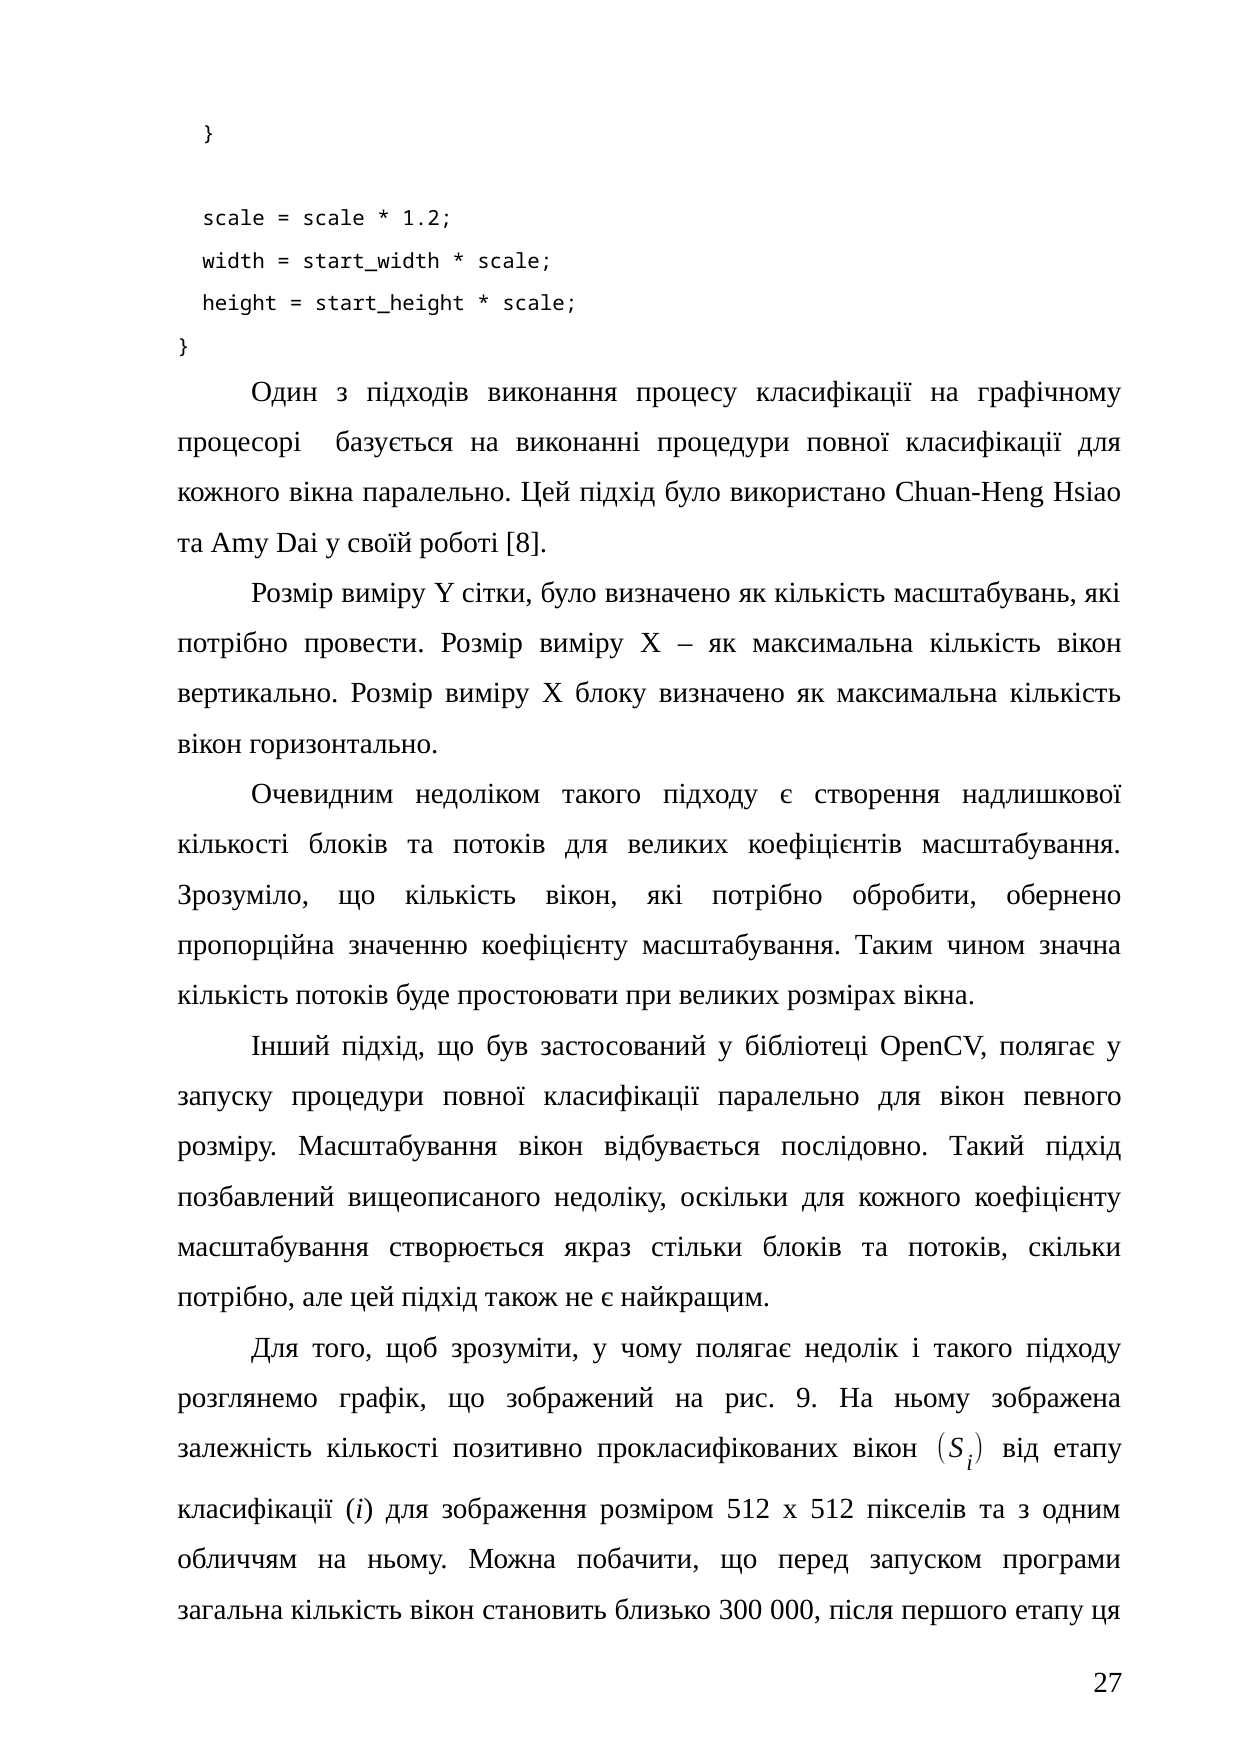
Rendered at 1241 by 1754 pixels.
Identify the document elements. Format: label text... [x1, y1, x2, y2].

text Один з підходів виконання процесу класифікації на графічному процесорі базується на виконанні процедури повної класифікації для кожного вікна паралельно. Цей підхід було використано Chuan-Heng Hsiao та Amy Dai у своїй роботі [8]. [177, 374, 1122, 558]
text Інший підхід, що був застосований у бібліотеці OpenCV, полягає у запуску процедури повної класифікації паралельно для вікон певного розміру. Масштабування вікон відбувається послідовно. Такий підхід позбавлений вищеописаного недоліку, оскільки для кожного коефіцієнту масштабування створюється якраз стільки блоків та потоків, скільки потрібно, але цей підхід також не є найкращим. [177, 1028, 1122, 1313]
text } [177, 118, 1122, 147]
text width = start_width * scale; [177, 246, 1122, 274]
text scale = scale * 1.2; [177, 203, 1122, 232]
text Очевидним недоліком такого підходу є створення надлишкової кількості блоків та потоків для великих коефіцієнтів масштабування. Зрозуміло, що кількість вікон, які потрібно обробити, обернено пропорційна значенню коефіцієнту масштабування. Таким чином значна кількість потоків буде простоювати при великих розмірах вікна. [177, 776, 1122, 1011]
text } [177, 331, 1122, 359]
text Для того, щоб зрозуміти, у чому полягає недолік і такого підходу розглянемо графік, що зображений на рис. 9. На ньому зображена залежність кількості позитивно прокласифікованих віконвід етапу класифікації (i) для зображення розміром 512 х 512 пікселів та з одним обличчям на ньому. Можна побачити, що перед запуском програми загальна кількість вікон становить близько 300 000, після першого етапу ця [177, 1330, 1122, 1625]
text height = start_height * scale; [177, 288, 1122, 317]
text Розмір виміру Y сітки, було визначено як кількість масштабувань, які потрібно провести. Розмір виміру Х – як максимальна кількість вікон вертикально. Розмір виміру Х блоку визначено як максимальна кількість вікон горизонтально. [177, 575, 1122, 759]
